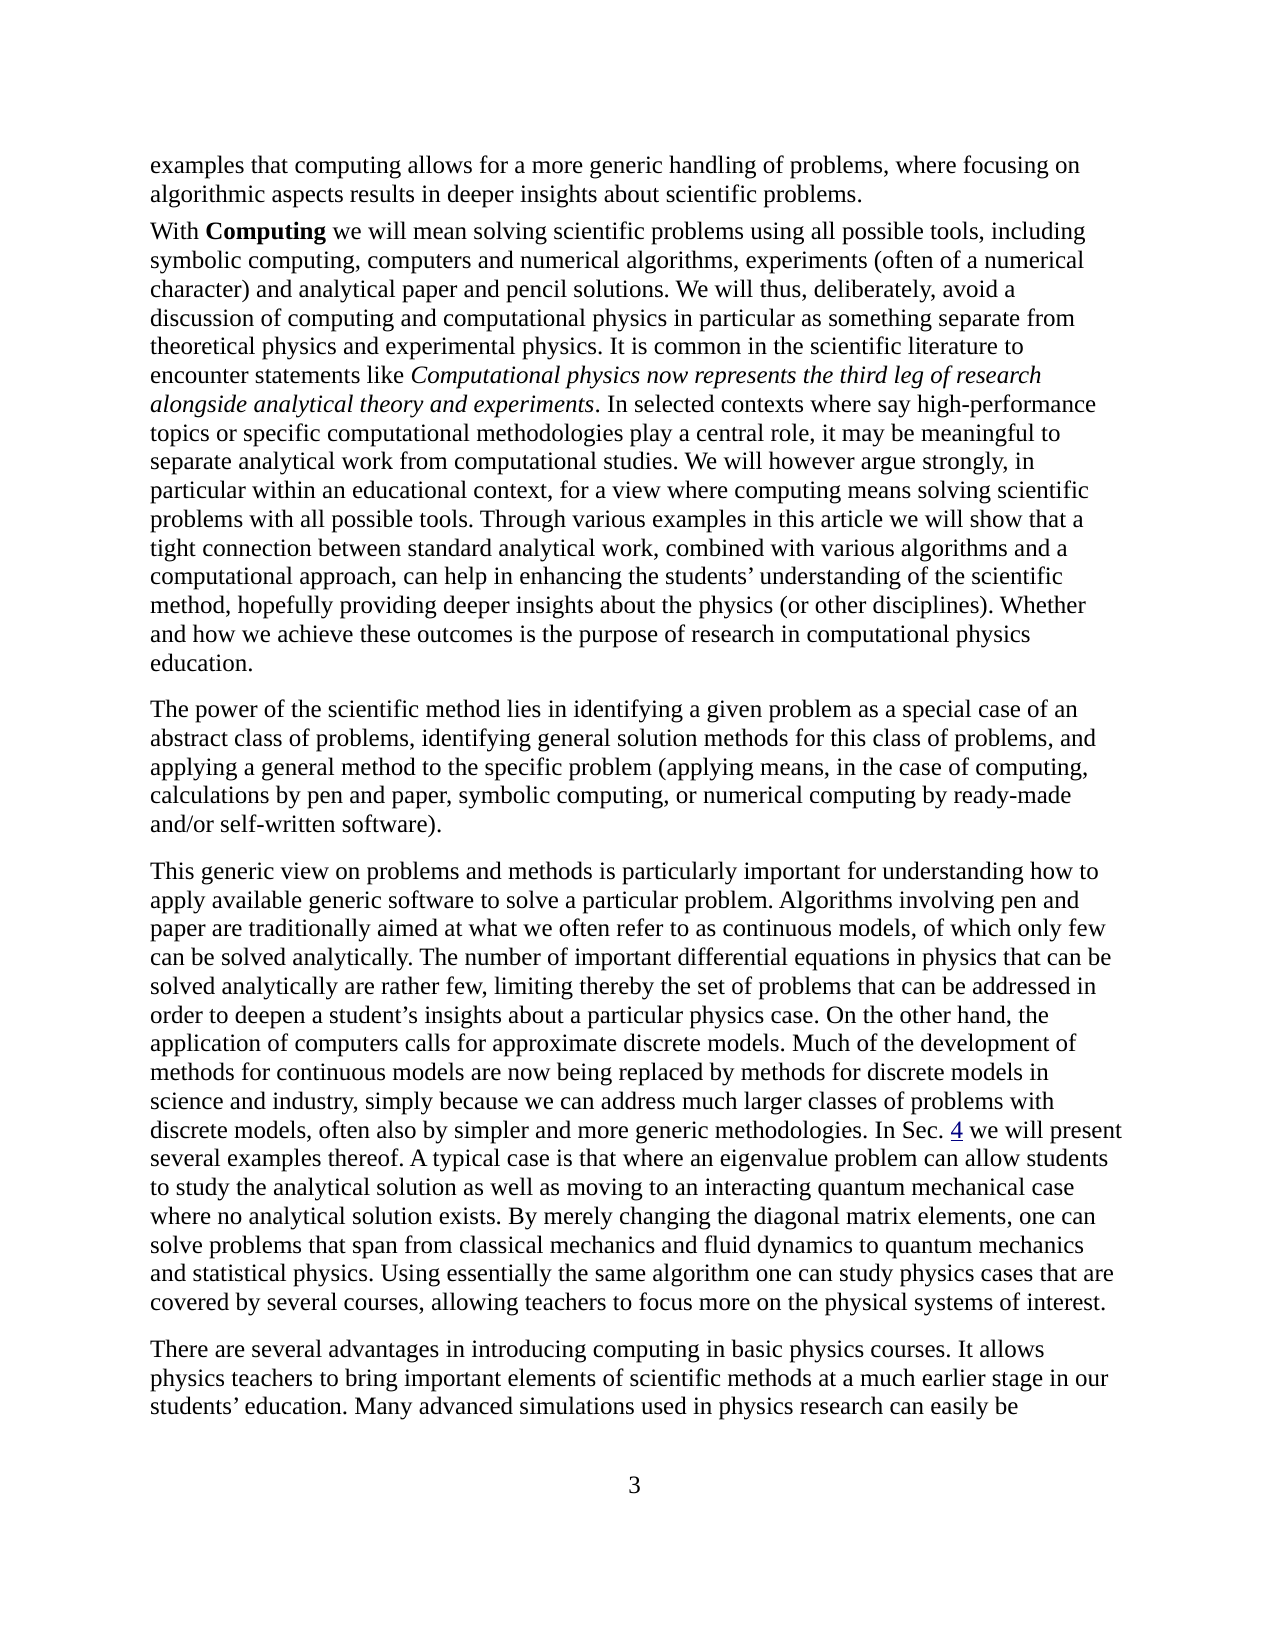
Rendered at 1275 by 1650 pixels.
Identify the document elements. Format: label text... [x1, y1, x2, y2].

text examples that computing allows for a more generic handling of problems, where focusing on algorithmic aspects results in deeper insights about scientific problems. [150, 150, 1125, 207]
text With Computing we will mean solving scientific problems using all possible tools, including symbolic computing, computers and numerical algorithms, experiments (often of a numerical character) and analytical paper and pencil solutions. We will thus, deliberately, avoid a discussion of computing and computational physics in particular as something separate from theoretical physics and experimental physics. It is common in the scientific literature to encounter statements like Computational physics now represents the third leg of research alongside analytical theory and experiments. In selected contexts where say high-performance topics or specific computational methodologies play a central role, it may be meaningful to separate analytical work from computational studies. We will however argue strongly, in particular within an educational context, for a view where computing means solving scientific problems with all possible tools. Through various examples in this article we will show that a tight connection between standard analytical work, combined with various algorithms and a computational approach, can help in enhancing the students’ understanding of the scientific method, hopefully providing deeper insights about the physics (or other disciplines). Whether and how we achieve these outcomes is the purpose of research in computational physics education. [150, 216, 1125, 676]
text This generic view on problems and methods is particularly important for understanding how to apply available generic software to solve a particular problem. Algorithms involving pen and paper are traditionally aimed at what we often refer to as continuous models, of which only few can be solved analytically. The number of important differential equations in physics that can be solved analytically are rather few, limiting thereby the set of problems that can be addressed in order to deepen a student’s insights about a particular physics case. On the other hand, the application of computers calls for approximate discrete models. Much of the development of methods for continuous models are now being replaced by methods for discrete models in science and industry, simply because we can address much larger classes of problems with discrete models, often also by simpler and more generic methodologies. In Sec. 4 we will present several examples thereof. A typical case is that where an eigenvalue problem can allow students to study the analytical solution as well as moving to an interacting quantum mechanical case where no analytical solution exists. By merely changing the diagonal matrix elements, one can solve problems that span from classical mechanics and fluid dynamics to quantum mechanics and statistical physics. Using essentially the same algorithm one can study physics cases that are covered by several courses, allowing teachers to focus more on the physical systems of interest. [150, 856, 1125, 1316]
text There are several advantages in introducing computing in basic physics courses. It allows physics teachers to bring important elements of scientific methods at a much earlier stage in our students’ education. Many advanced simulations used in physics research can easily be [150, 1334, 1125, 1420]
text The power of the scientific method lies in identifying a given problem as a special case of an abstract class of problems, identifying general solution methods for this class of problems, and applying a general method to the specific problem (applying means, in the case of computing, calculations by pen and paper, symbolic computing, or numerical computing by ready-made and/or self-written software). [150, 694, 1125, 838]
